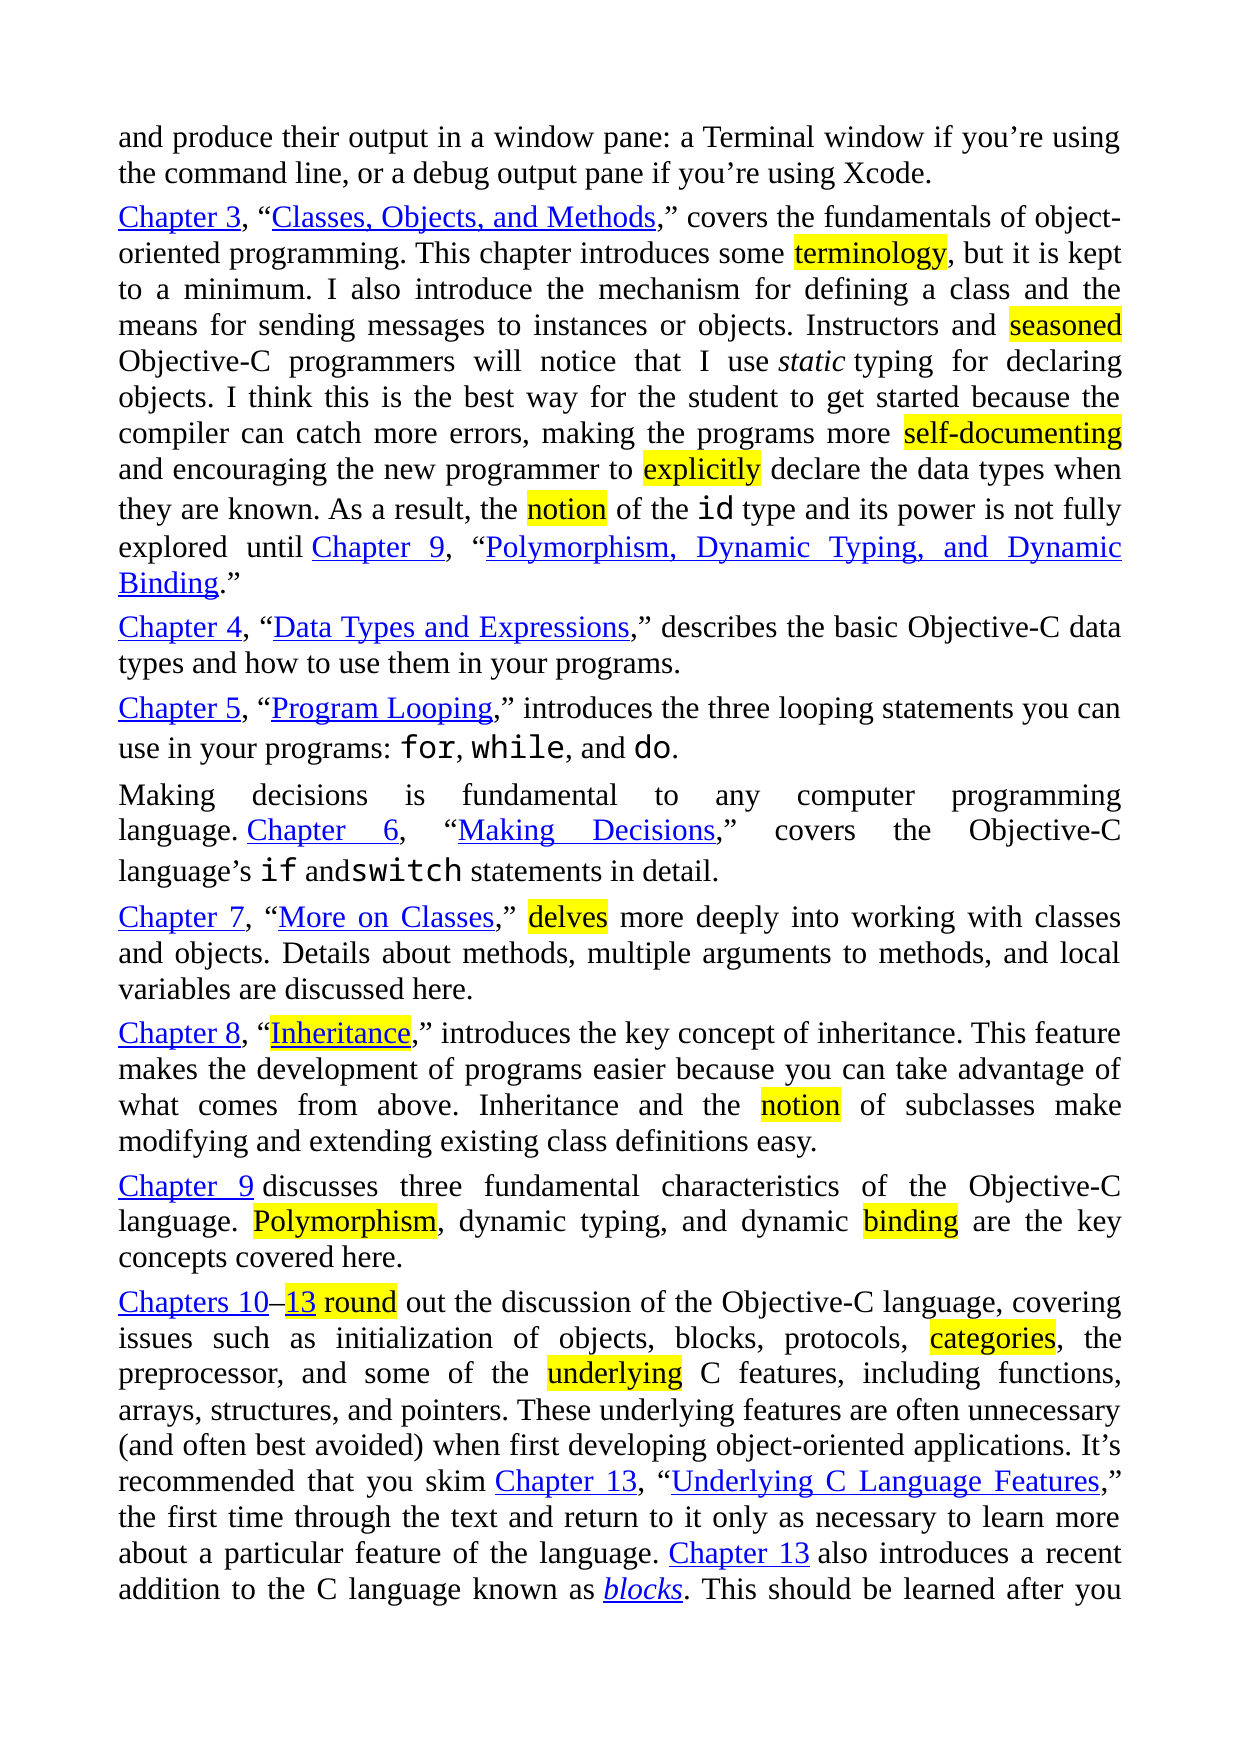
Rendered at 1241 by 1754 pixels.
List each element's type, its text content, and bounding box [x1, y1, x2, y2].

subtitle Chapter 3, “Classes, Objects, and Methods,” covers the fundamentals of object-oriented programming. This chapter introduces some terminology, but it is kept to a minimum. I also introduce the mechanism for defining a class and the means for sending messages to instances or objects. Instructors and seasoned Objective-C programmers will notice that I use static typing for declaring objects. I think this is the best way for the student to get started because the compiler can catch more errors, making the programs more self-documenting and encouraging the new programmer to explicitly declare the data types when they are known. As a result, the notion of the id type and its power is not fully explored until Chapter 9, “Polymorphism, Dynamic Typing, and Dynamic Binding.” [118, 198, 1122, 600]
subtitle Chapter 5, “Program Looping,” introduces the three looping statements you can use in your programs: for, while, and do. [118, 689, 1122, 767]
subtitle Chapter 8, “Inheritance,” introduces the key concept of inheritance. This feature makes the development of programs easier because you can take advantage of what comes from above. Inheritance and the notion of subclasses make modifying and extending existing class definitions easy. [118, 1015, 1122, 1158]
subtitle Chapter 9 discusses three fundamental characteristics of the Objective-C language. Polymorphism, dynamic typing, and dynamic binding are the key concepts covered here. [118, 1167, 1122, 1274]
subtitle Chapter 7, “More on Classes,” delves more deeply into working with classes and objects. Details about methods, multiple arguments to methods, and local variables are discussed here. [118, 898, 1122, 1006]
subtitle Chapter 4, “Data Types and Expressions,” describes the basic Objective-C data types and how to use them in your programs. [118, 609, 1122, 681]
subtitle Chapters 10–13 round out the discussion of the Objective-C language, covering issues such as initialization of objects, blocks, protocols, categories, the preprocessor, and some of the underlying C features, including functions, arrays, structures, and pointers. These underlying features are often unnecessary (and often best avoided) when first developing object-oriented applications. It’s recommended that you skim Chapter 13, “Underlying C Language Features,” the first time through the text and return to it only as necessary to learn more about a particular feature of the language. Chapter 13 also introduces a recent addition to the C language known as blocks. This should be learned after you [118, 1283, 1122, 1606]
subtitle Making decisions is fundamental to any computer programming language. Chapter 6, “Making Decisions,” covers the Objective-C language’s if andswitch statements in detail. [118, 776, 1122, 890]
subtitle and produce their output in a window pane: a Terminal window if you’re using the command line, or a debug output pane if you’re using Xcode. [118, 118, 1122, 190]
